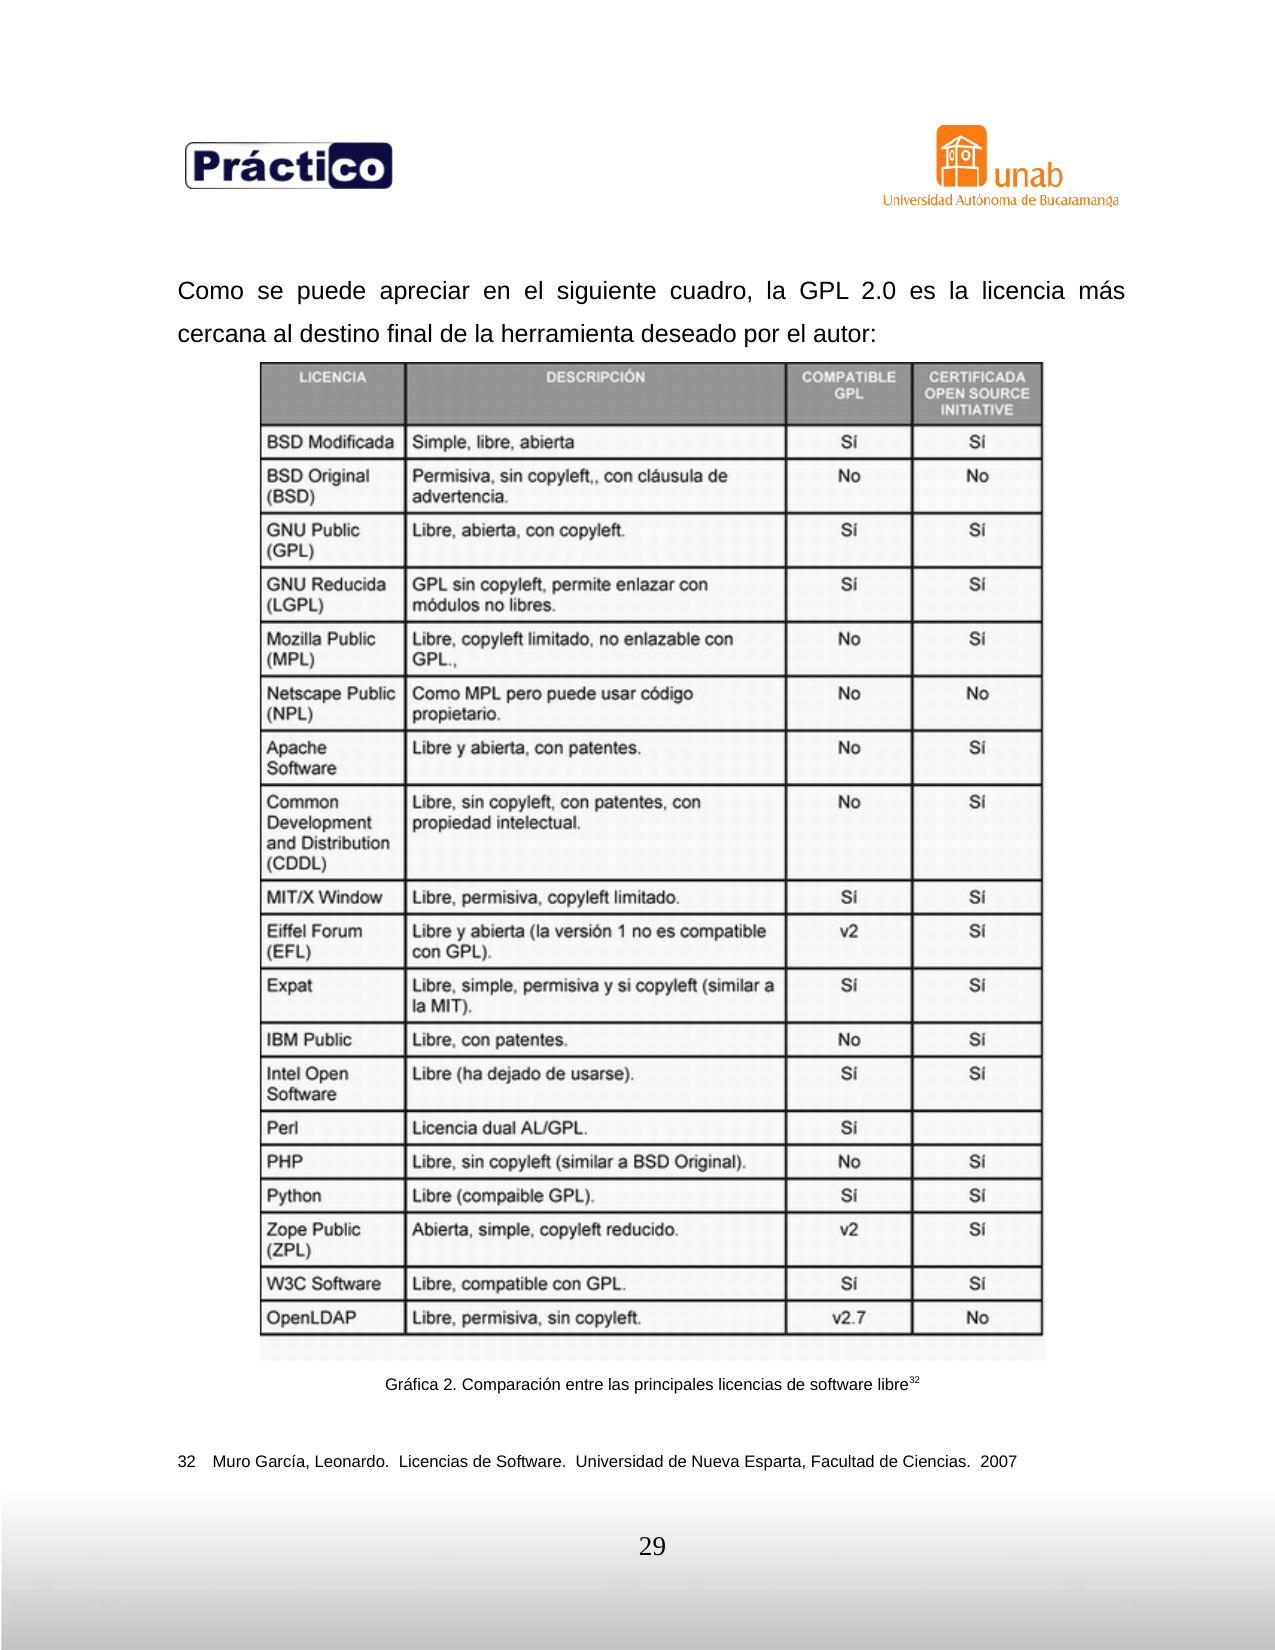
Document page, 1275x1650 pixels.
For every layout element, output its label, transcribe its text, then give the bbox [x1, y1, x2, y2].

text Muro García, Leonardo. Licencias de Software. Universidad de Nueva Esparta, Facultad de Ciencias. 2007 [177, 1452, 1127, 1471]
picture [259, 362, 1045, 1361]
picture [182, 140, 395, 191]
picture [1, 1472, 1275, 1650]
text Como se puede apreciar en el siguiente cuadro, la GPL 2.0 es la licencia más cercana al destino final de la herramienta deseado por el autor: [177, 276, 1127, 348]
picture [883, 125, 1119, 207]
text Gráfica 2. Comparación entre las principales licencias de software libre [177, 1374, 1127, 1394]
